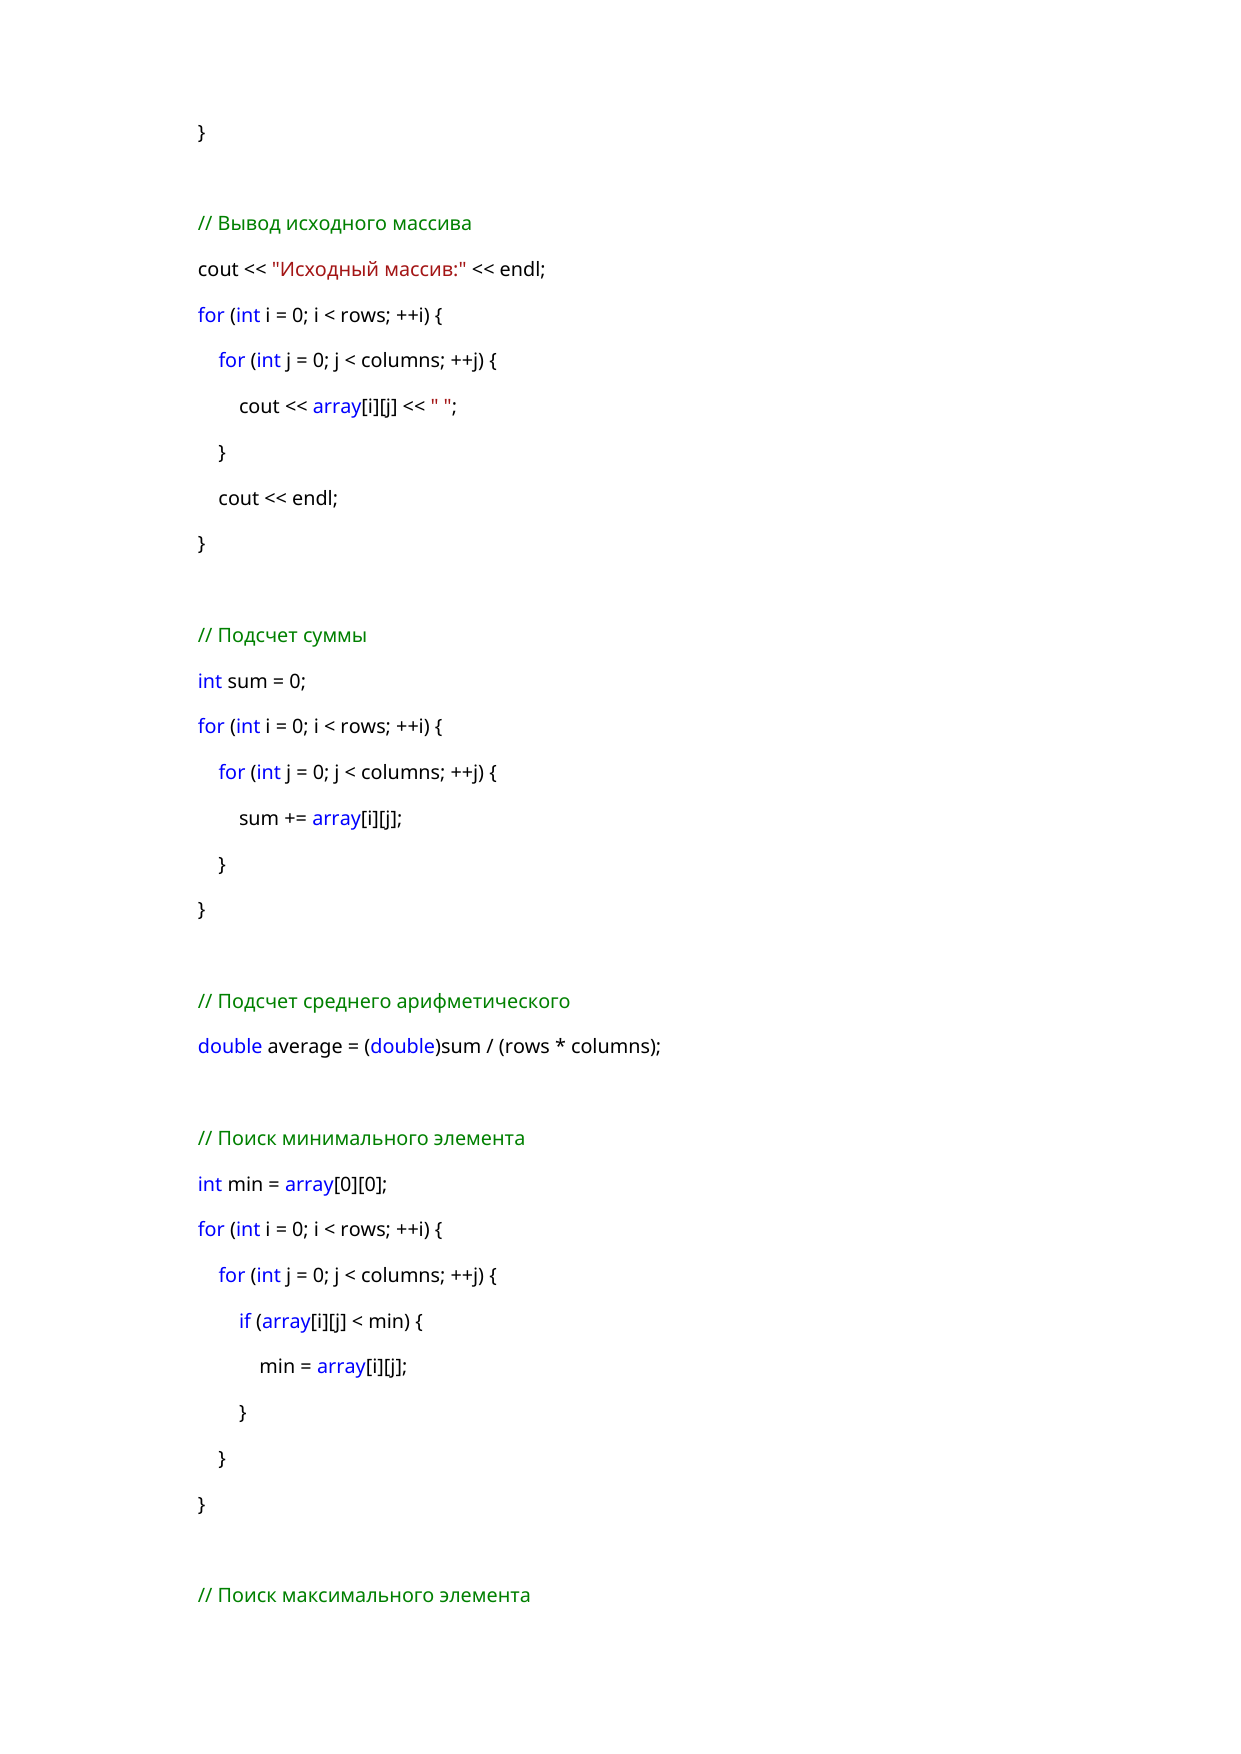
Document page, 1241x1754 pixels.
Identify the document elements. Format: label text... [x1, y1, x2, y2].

text int sum = 0; [177, 667, 1152, 694]
text } [177, 850, 1152, 877]
text cout << array[i][j] << " "; [177, 392, 1152, 419]
text } [177, 896, 1152, 922]
text // Подсчет суммы [177, 621, 1152, 648]
text } [177, 118, 1152, 145]
text for (int i = 0; i < rows; ++i) { [177, 713, 1152, 739]
text } [177, 1398, 1152, 1426]
text for (int j = 0; j < columns; ++j) { [177, 347, 1152, 374]
text for (int i = 0; i < rows; ++i) { [177, 301, 1152, 328]
text if (array[i][j] < min) { [177, 1307, 1152, 1334]
text // Поиск минимального элемента [177, 1124, 1152, 1151]
text cout << endl; [177, 484, 1152, 511]
text for (int j = 0; j < columns; ++j) { [177, 1261, 1152, 1288]
text } [177, 438, 1152, 465]
text // Подсчет среднего арифметического [177, 987, 1152, 1014]
text // Вывод исходного массива [177, 209, 1152, 237]
text for (int i = 0; i < rows; ++i) { [177, 1216, 1152, 1243]
text // Поиск максимального элемента [177, 1581, 1152, 1608]
text min = array[i][j]; [177, 1353, 1152, 1380]
text int min = array[0][0]; [177, 1170, 1152, 1197]
text for (int j = 0; j < columns; ++j) { [177, 758, 1152, 785]
text sum += array[i][j]; [177, 804, 1152, 831]
text } [177, 1490, 1152, 1517]
text } [177, 530, 1152, 557]
text double average = (double)sum / (rows * columns); [177, 1033, 1152, 1060]
text cout << "Исходный массив:" << endl; [177, 255, 1152, 282]
text } [177, 1444, 1152, 1471]
